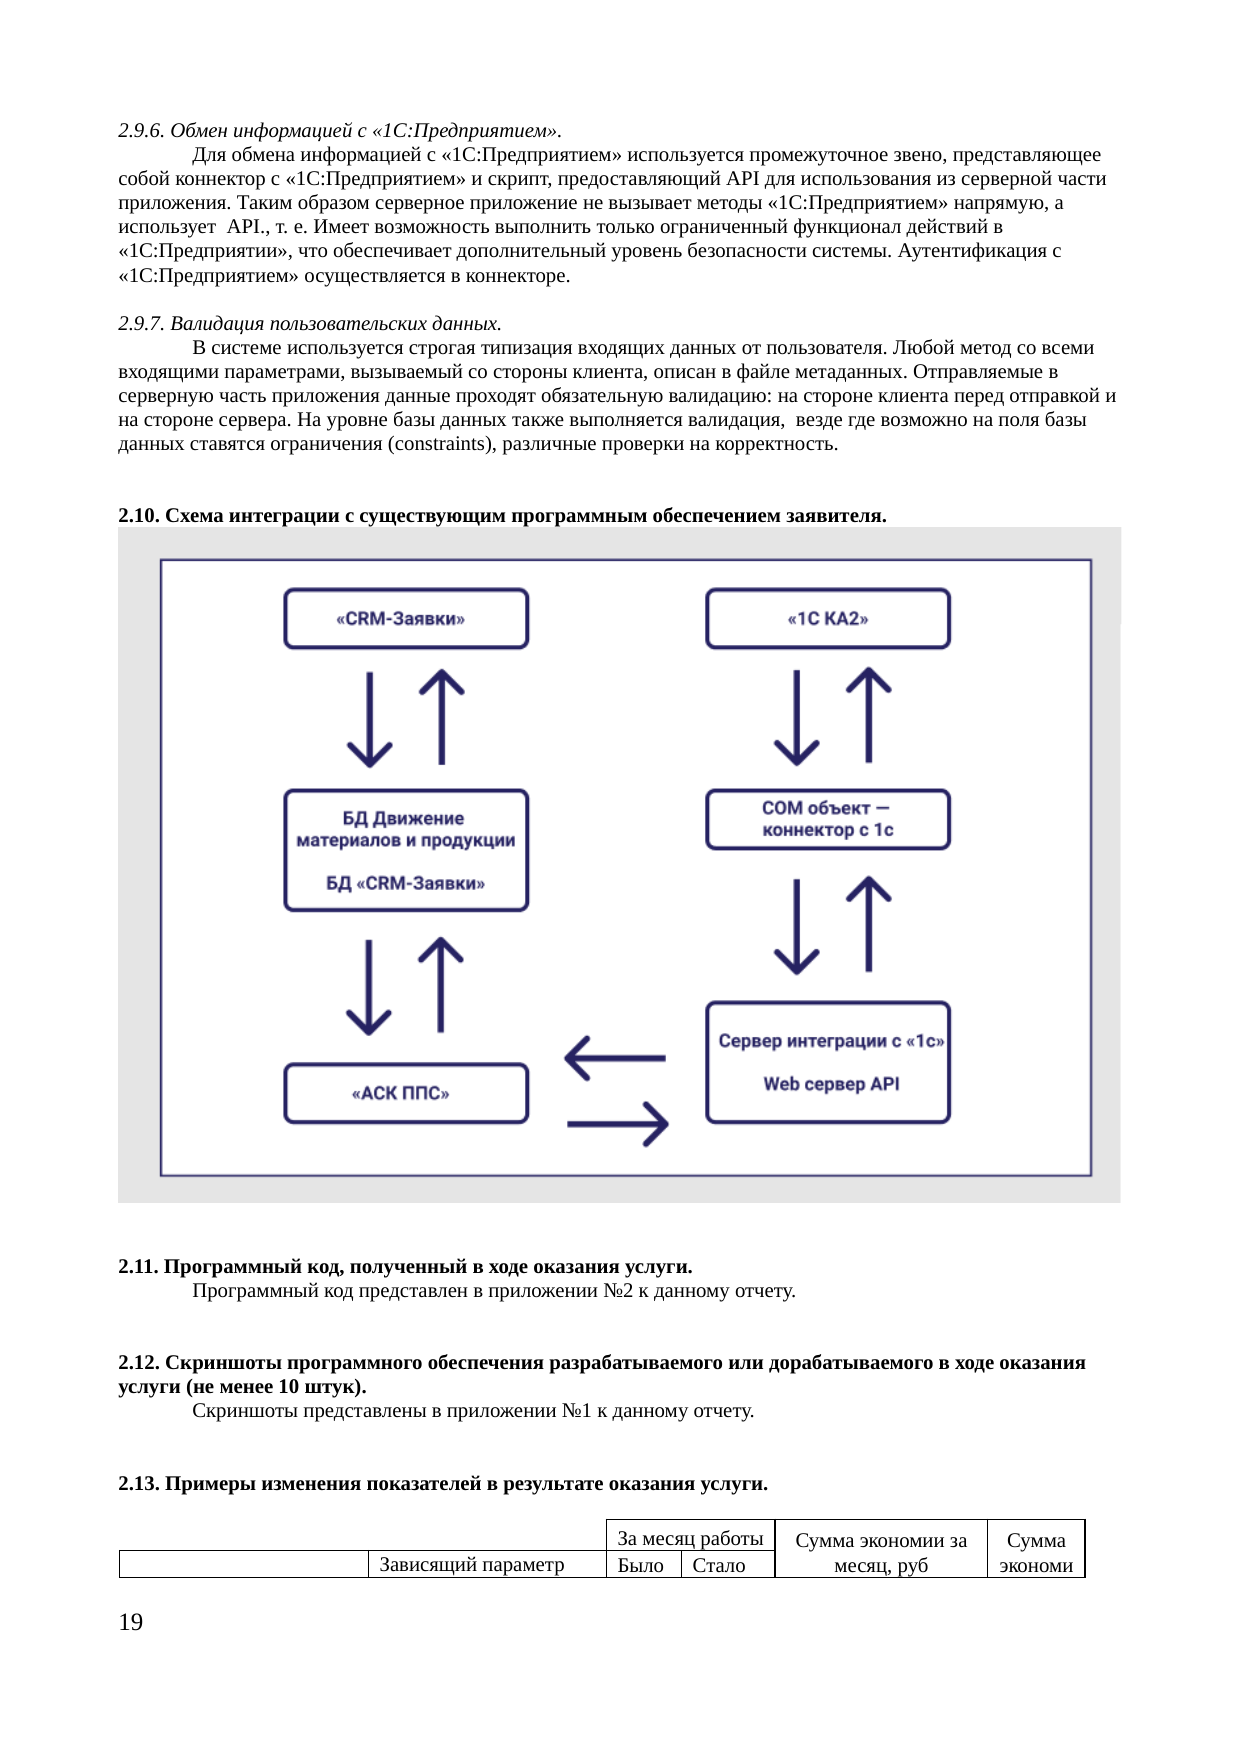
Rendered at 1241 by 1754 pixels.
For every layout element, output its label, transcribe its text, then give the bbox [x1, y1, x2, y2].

text 2.9.6. Обмен информацией с «1С:Предприятием». [118, 118, 1122, 142]
text 2.13. Примеры изменения показателей в результате оказания услуги. [118, 1470, 1122, 1494]
table_header За месяц работы [607, 1520, 774, 1550]
table_cell [120, 1551, 368, 1577]
table_cell Зависящий параметр [369, 1551, 606, 1577]
table_cell Стало [682, 1551, 774, 1577]
table_header [120, 1519, 368, 1550]
text Программный код представлен в приложении №2 к данному отчету. [118, 1278, 1122, 1302]
table_header Сумма экономии за месяц, руб [776, 1520, 987, 1577]
table_header [368, 1519, 606, 1550]
text Скриншоты предcтавлены в приложении №1 к данному отчету. [118, 1398, 1122, 1422]
picture [118, 527, 1122, 1203]
text В системе используется строгая типизация входящих данных от пользователя. Любой метод со всеми входящими параметрами, вызываемый со стороны клиента, описан в файле метаданных. Отправляемые в серверную часть приложения данные проходят обязательную валидацию: на стороне клиента перед отправкой и на стороне сервера. На уровне базы данных также выполняется валидация, везде где возможно на поля базы данных ставятся ограничения (constraints), различные проверки на корректность. [118, 335, 1122, 455]
text 2.12. Скриншоты программного обеспечения разрабатываемого или дорабатываемого в ходе оказания услуги (не менее 10 штук). [118, 1350, 1122, 1398]
text Для обмена информацией с «1С:Предприятием» используется промежуточное звено, представляющее собой коннектор с «1С:Предприятием» и скрипт, предоставляющий API для использования из серверной части приложения. Таким образом серверное приложение не вызывает методы «1С:Предприятием» напрямую, а использует API., т. е. Имеет возможность выполнить только ограниченный функционал действий в «1С:Предприятии», что обеспечивает дополнительный уровень безопасности системы. Аутентификация с «1С:Предприятием» осуществляется в коннекторе. [118, 142, 1122, 287]
text 2.10. Схема интеграции с существующим программным обеспечением заявителя. [118, 503, 1122, 527]
text 2.11. Программный код, полученный в ходе оказания услуги. [118, 1254, 1122, 1278]
table_cell Было [607, 1551, 681, 1577]
table_header Сумма экономии в рабочем времени, часов [988, 1520, 1084, 1577]
text 2.9.7. Валидация пользовательских данных. [118, 311, 1122, 335]
